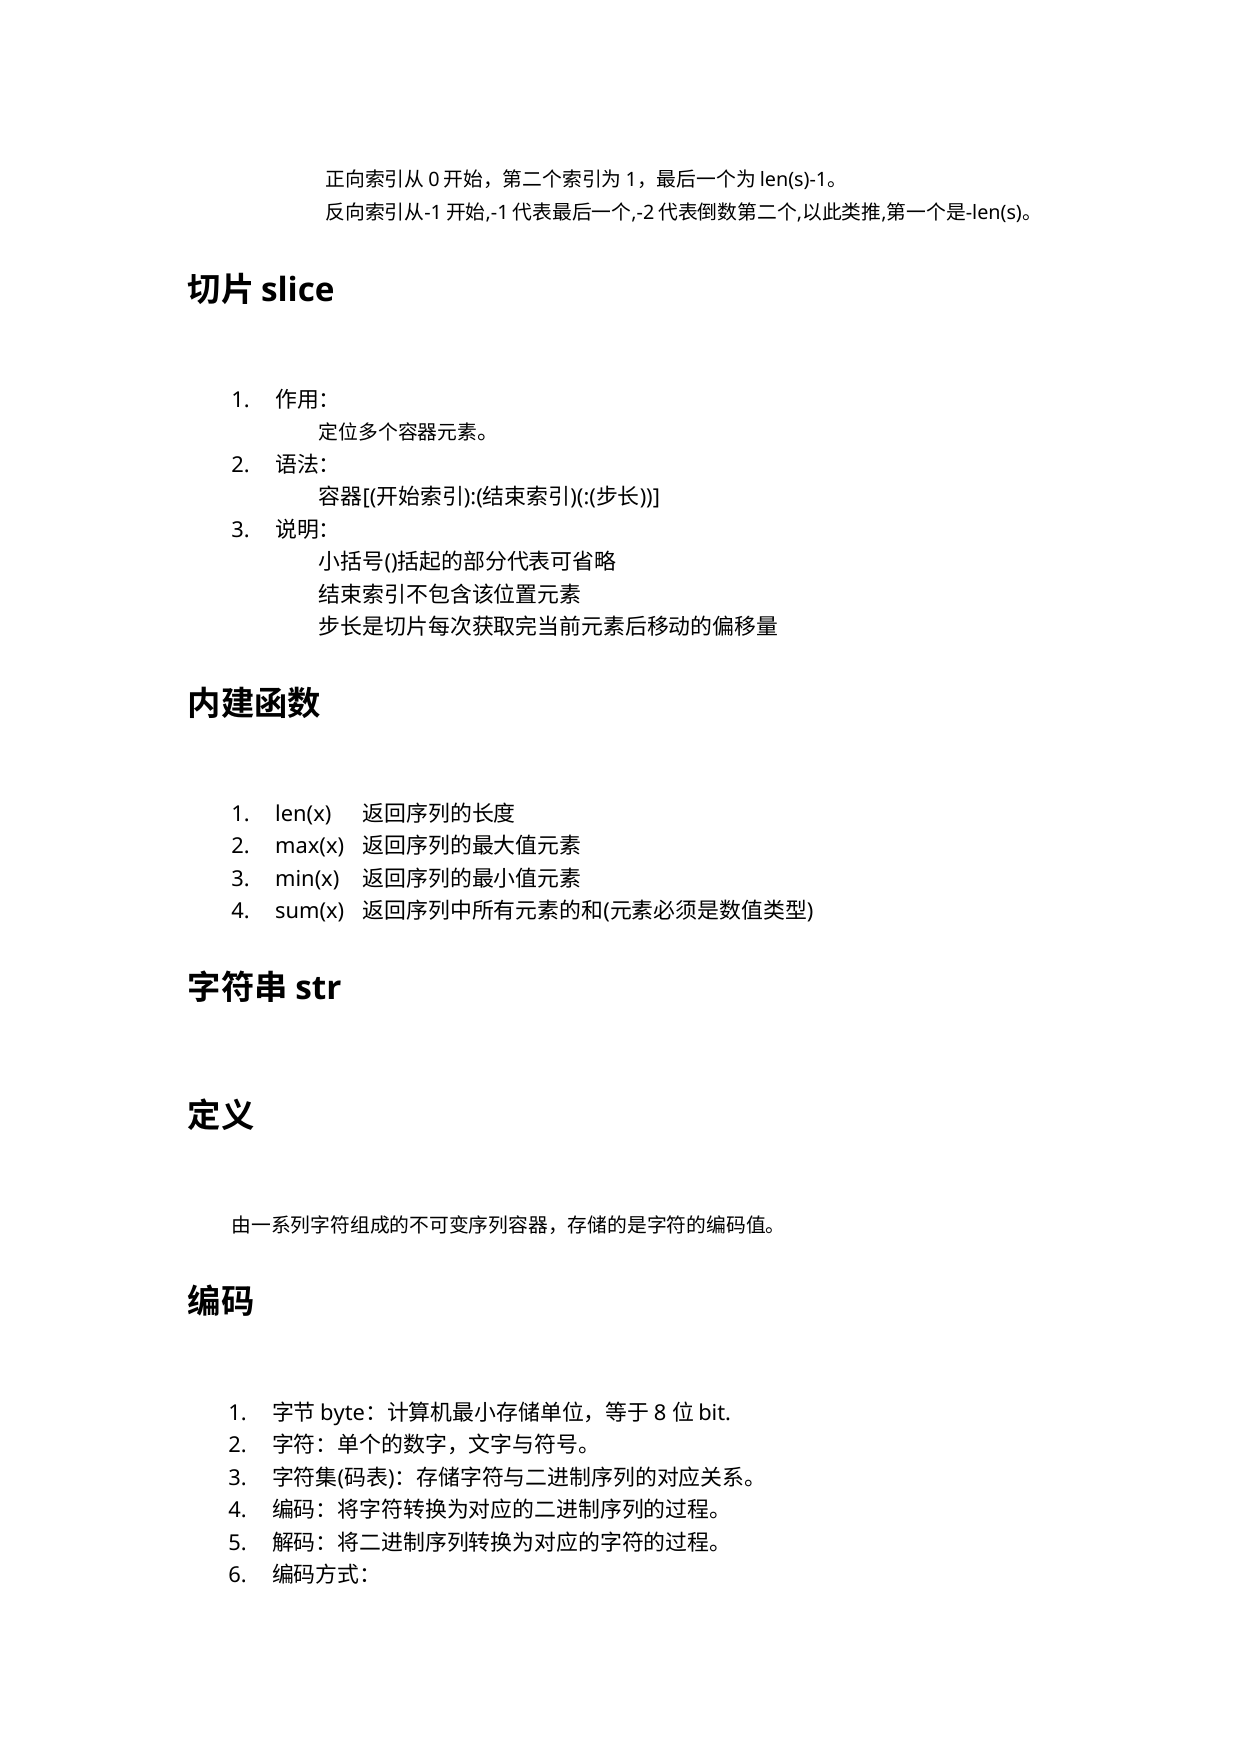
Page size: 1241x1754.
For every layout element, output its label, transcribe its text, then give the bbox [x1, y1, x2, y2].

list 字符：单个的数字，文字与符号。 [228, 1427, 1053, 1459]
list 容器[(开始索引):(结束索引)(:(步长))] [275, 479, 1053, 511]
list sum(x) 返回序列中所有元素的和(元素必须是数值类型) [231, 893, 1053, 926]
list 字符集(码表)：存储字符与二进制序列的对应关系。 [228, 1459, 1053, 1492]
subtitle 定义 [187, 1080, 1053, 1145]
list 编码方式： [228, 1557, 1053, 1589]
list 步长是切片每次获取完当前元素后移动的偏移量 [319, 609, 1053, 641]
subtitle 编码 [187, 1267, 1053, 1332]
text 由一系列字符组成的不可变序列容器，存储的是字符的编码值。 [231, 1207, 1053, 1240]
list 说明： [231, 511, 1053, 544]
list 语法： [231, 446, 1053, 479]
list 字节byte：计算机最小存储单位，等于8 位bit. [228, 1394, 1053, 1427]
list len(x) 返回序列的长度 [231, 796, 1053, 828]
list 定位多个容器元素。 [275, 414, 1053, 446]
subtitle 切片slice [187, 254, 1053, 319]
list 编码：将字符转换为对应的二进制序列的过程。 [228, 1492, 1053, 1524]
list 解码：将二进制序列转换为对应的字符的过程。 [228, 1524, 1053, 1557]
list min(x) 返回序列的最小值元素 [231, 861, 1053, 893]
list max(x) 返回序列的最大值元素 [231, 828, 1053, 861]
list 结束索引不包含该位置元素 [319, 576, 1053, 609]
text 反向索引从-1开始,-1代表最后一个,-2代表倒数第二个,以此类推,第一个是-len(s)。 [288, 194, 1053, 227]
text 小括号()括起的部分代表可省略 [275, 544, 1053, 576]
subtitle 字符串 str [187, 953, 1053, 1018]
subtitle 内建函数 [187, 668, 1053, 733]
text 正向索引从0开始，第二个索引为1，最后一个为len(s)-1。 [281, 162, 1053, 194]
list 作用： [231, 381, 1053, 414]
